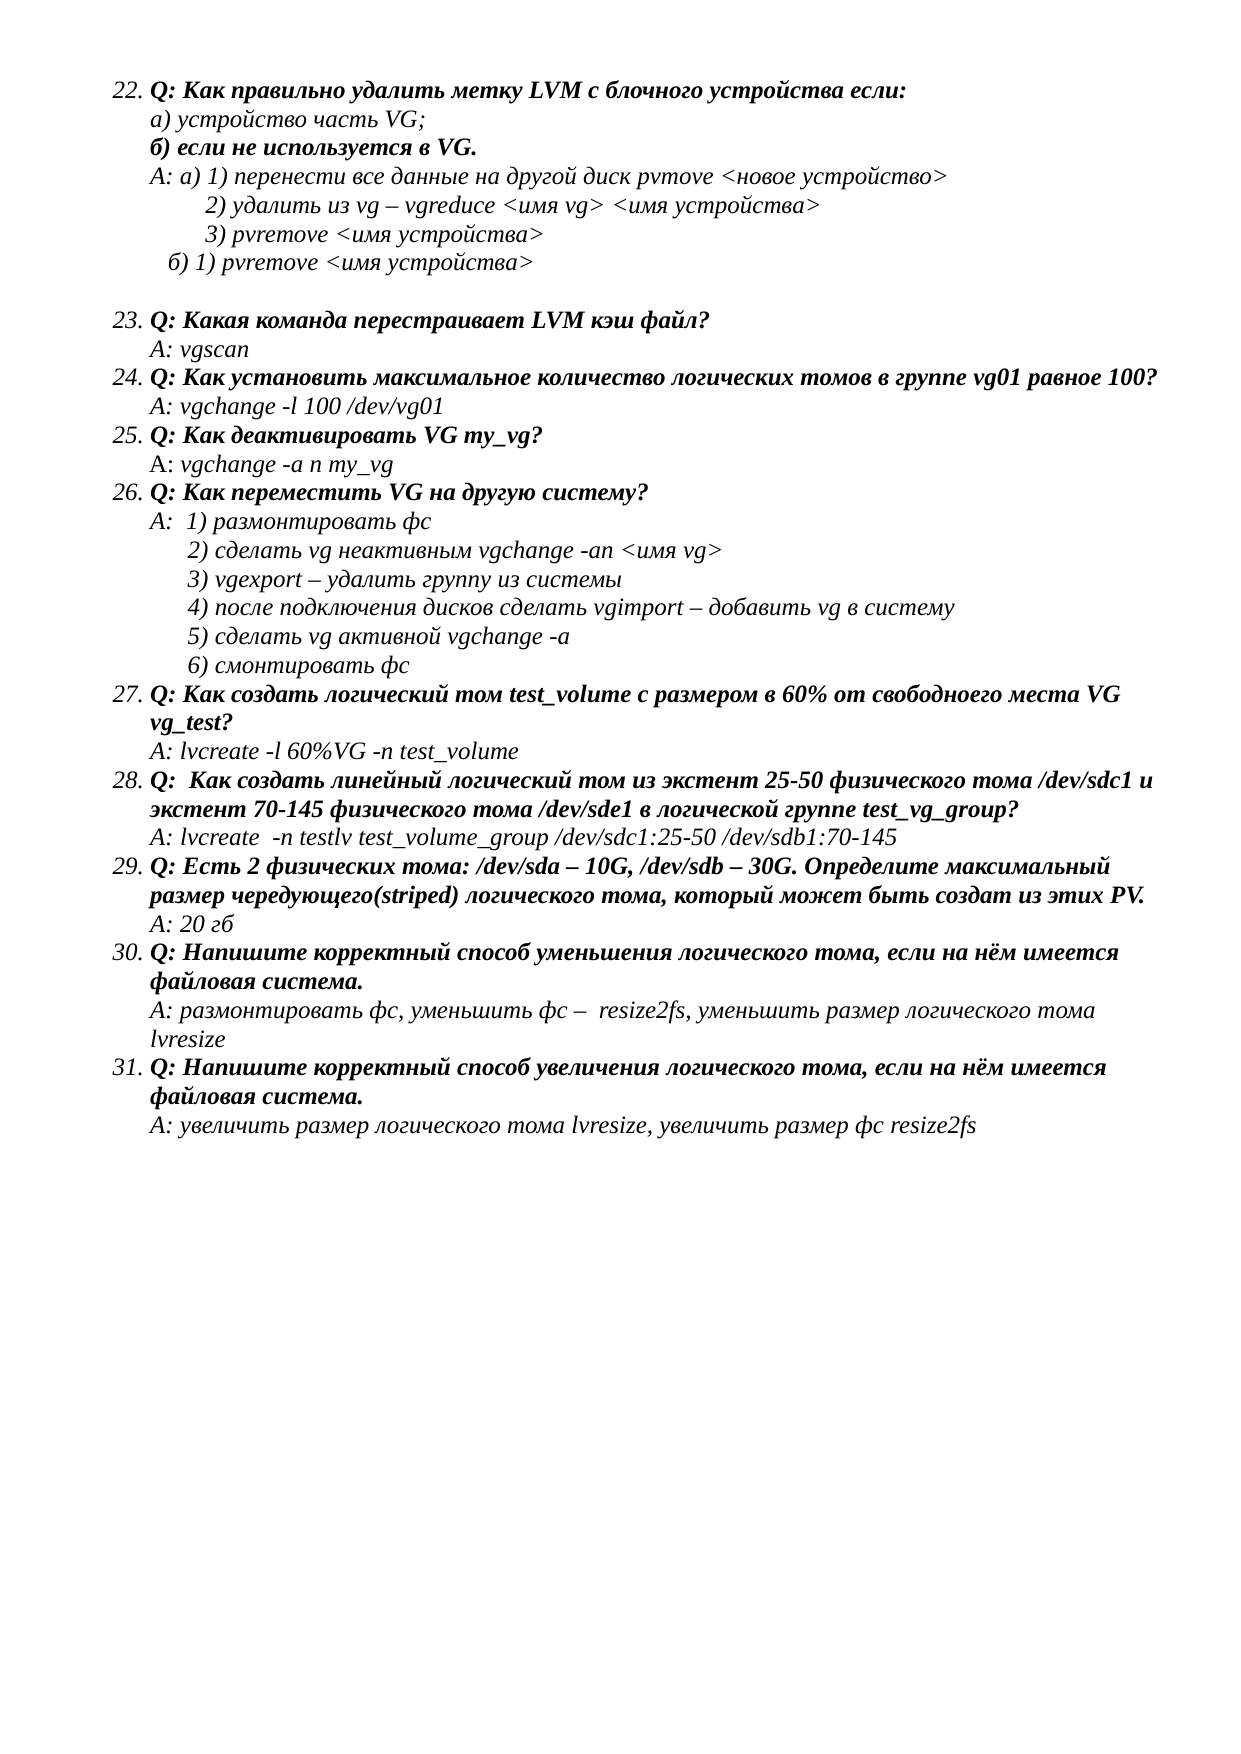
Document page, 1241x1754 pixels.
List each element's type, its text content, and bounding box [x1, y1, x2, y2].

text A: vgchange -a n my_vg [75, 449, 1166, 477]
list A: lvcreate -l 60%VG -n test_volume [112, 736, 1166, 765]
text 2) удалить из vg – vgreduce <имя vg> <имя устройства> [75, 190, 1166, 219]
list Q: Напишите корректный способ увеличения логического тома, если на нём имеется файловая система. [112, 1052, 1166, 1110]
list Q: Есть 2 физических тома: /dev/sda – 10G, /dev/sdb – 30G. Определите максимальный размер чередующего(striped) логического тома, который может быть создат из этих PV. [112, 851, 1166, 909]
text 3) pvremove <имя устройства> [75, 219, 1166, 247]
text б) 1) pvremove <имя устройства> [75, 247, 1166, 276]
list A: 20 гб [112, 909, 1166, 937]
list Q: Как создать логический том test_volume с размером в 60% от свободноего места VG vg_test? [112, 679, 1166, 736]
list Q: Напишите корректный способ уменьшения логического тома, если на нём имеется файловая система. [112, 937, 1166, 995]
list A: lvcreate -n testlv test_volume_group /dev/sdc1:25-50 /dev/sdb1:70-145 [112, 822, 1166, 851]
list Q: Как установить максимальное количество логических томов в группе vg01 равное 100? [112, 362, 1166, 391]
list Q: Как создать линейный логический том из экстент 25-50 физического тома /dev/sdc1 и экстент 70-145 физического тома /dev/sde1 в логической группе test_vg_group? [112, 765, 1166, 822]
list Q: Как деактивировать VG my_vg? [112, 420, 1166, 449]
list Q: Как переместить VG на другую систему? [112, 477, 1166, 506]
list A: vgchange -l 100 /dev/vg01 [112, 391, 1166, 420]
list б) если не используется в VG. [112, 132, 1166, 161]
list Q: Как правильно удалить метку LVM с блочного устройства если: [112, 75, 1166, 104]
list 6) смонтировать фс [150, 650, 1166, 679]
list A: увеличить размер логического тома lvresize, увеличить размер фс resize2fs [112, 1110, 1166, 1139]
list A: а) 1) перенести все данные на другой диск pvmove <новое устройство> [112, 161, 1166, 190]
list a) устройство часть VG; [112, 104, 1166, 132]
list 2) сделать vg неактивным vgchange -an <имя vg> [150, 535, 1166, 564]
list 5) сделать vg активной vgchange -a [150, 621, 1166, 650]
list A: 1) размонтировать фс [112, 506, 1166, 535]
list 3) vgexport – удалить группу из системы [150, 564, 1166, 592]
list 4) после подключения дисков сделать vgimport – добавить vg в систему [150, 592, 1166, 621]
list A: vgscan [112, 334, 1166, 362]
list Q: Какая команда перестраивает LVM кэш файл? [112, 305, 1166, 334]
list A: размонтировать фс, уменьшить фс – resize2fs, уменьшить размер логического тома lvresize [112, 995, 1166, 1052]
